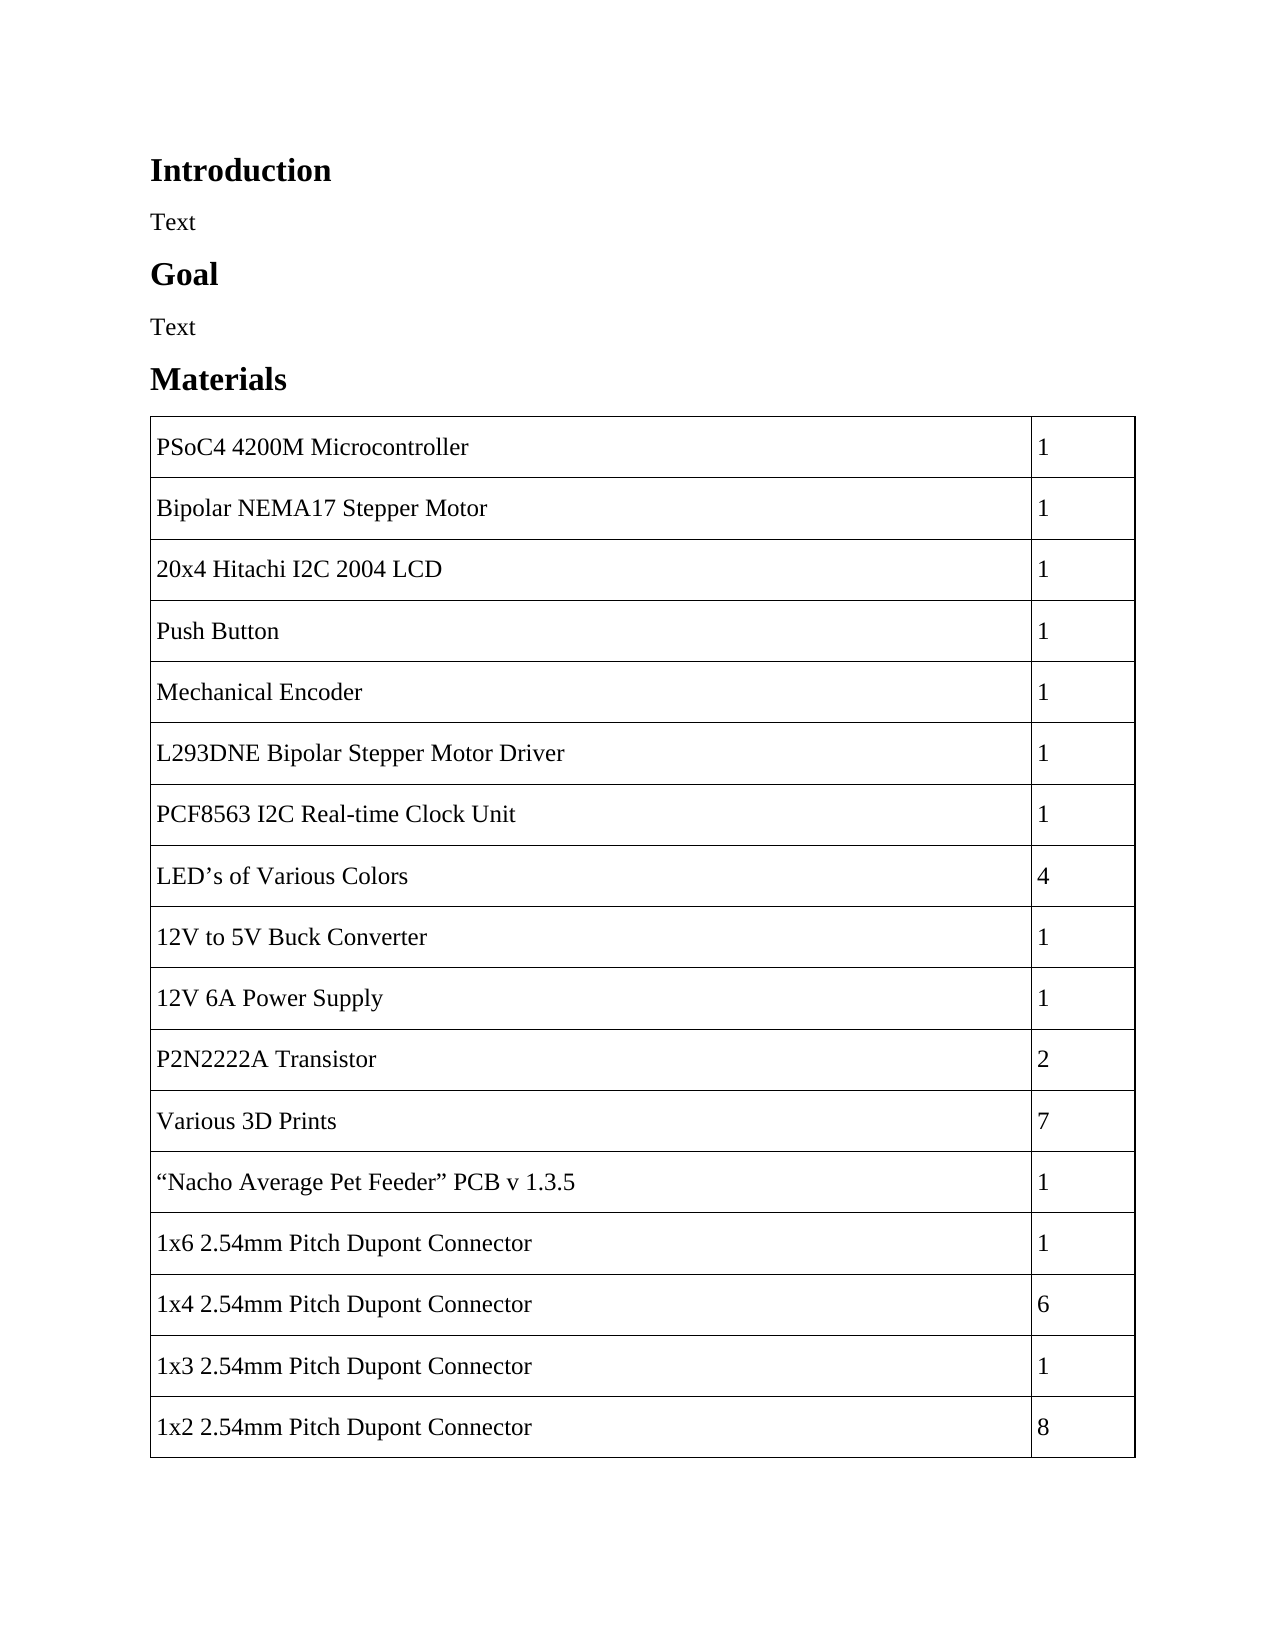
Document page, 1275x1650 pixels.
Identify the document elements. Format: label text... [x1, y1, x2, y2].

table_cell Mechanical Encoder [151, 662, 1031, 722]
table_cell Push Button [151, 601, 1031, 661]
table_cell LED’s of Various Colors [151, 846, 1031, 906]
text Materials [150, 359, 1125, 397]
table_cell Various 3D Prints [151, 1091, 1031, 1151]
table_cell 1x2 2.54mm Pitch Dupont Connector [151, 1397, 1031, 1457]
text Goal [150, 254, 1125, 293]
table_cell 1 [1032, 601, 1134, 661]
table_cell 1 [1032, 907, 1134, 967]
table_cell 1x4 2.54mm Pitch Dupont Connector [151, 1275, 1031, 1335]
table_cell 1 [1032, 785, 1134, 845]
table_cell 20x4 Hitachi I2C 2004 LCD [151, 540, 1031, 600]
table_cell 1 [1032, 1336, 1134, 1396]
table_cell 1 [1032, 1213, 1134, 1273]
table_cell 7 [1032, 1091, 1134, 1151]
table_cell 1 [1032, 968, 1134, 1028]
table_cell L293DNE Bipolar Stepper Motor Driver [151, 723, 1031, 783]
table_cell Bipolar NEMA17 Stepper Motor [151, 478, 1031, 538]
table_cell “Nacho Average Pet Feeder” PCB v 1.3.5 [151, 1152, 1031, 1212]
table_cell 12V to 5V Buck Converter [151, 907, 1031, 967]
table_cell 1 [1032, 723, 1134, 783]
table_cell P2N2222A Transistor [151, 1030, 1031, 1090]
text Text [150, 207, 1125, 236]
table_cell 4 [1032, 846, 1134, 906]
table_cell 1 [1032, 478, 1134, 538]
table_cell 2 [1032, 1030, 1134, 1090]
table_header 1 [1032, 417, 1134, 477]
table_cell 6 [1032, 1275, 1134, 1335]
text Text [150, 312, 1125, 340]
table_cell 12V 6A Power Supply [151, 968, 1031, 1028]
table_cell 1x3 2.54mm Pitch Dupont Connector [151, 1336, 1031, 1396]
table_cell PCF8563 I2C Real-time Clock Unit [151, 785, 1031, 845]
table_cell 1x6 2.54mm Pitch Dupont Connector [151, 1213, 1031, 1273]
table_cell 1 [1032, 1152, 1134, 1212]
table_header PSoC4 4200M Microcontroller [151, 417, 1031, 477]
table_cell 1 [1032, 662, 1134, 722]
table_cell 1 [1032, 540, 1134, 600]
table_cell 8 [1032, 1397, 1134, 1457]
text Introduction [150, 150, 1125, 188]
